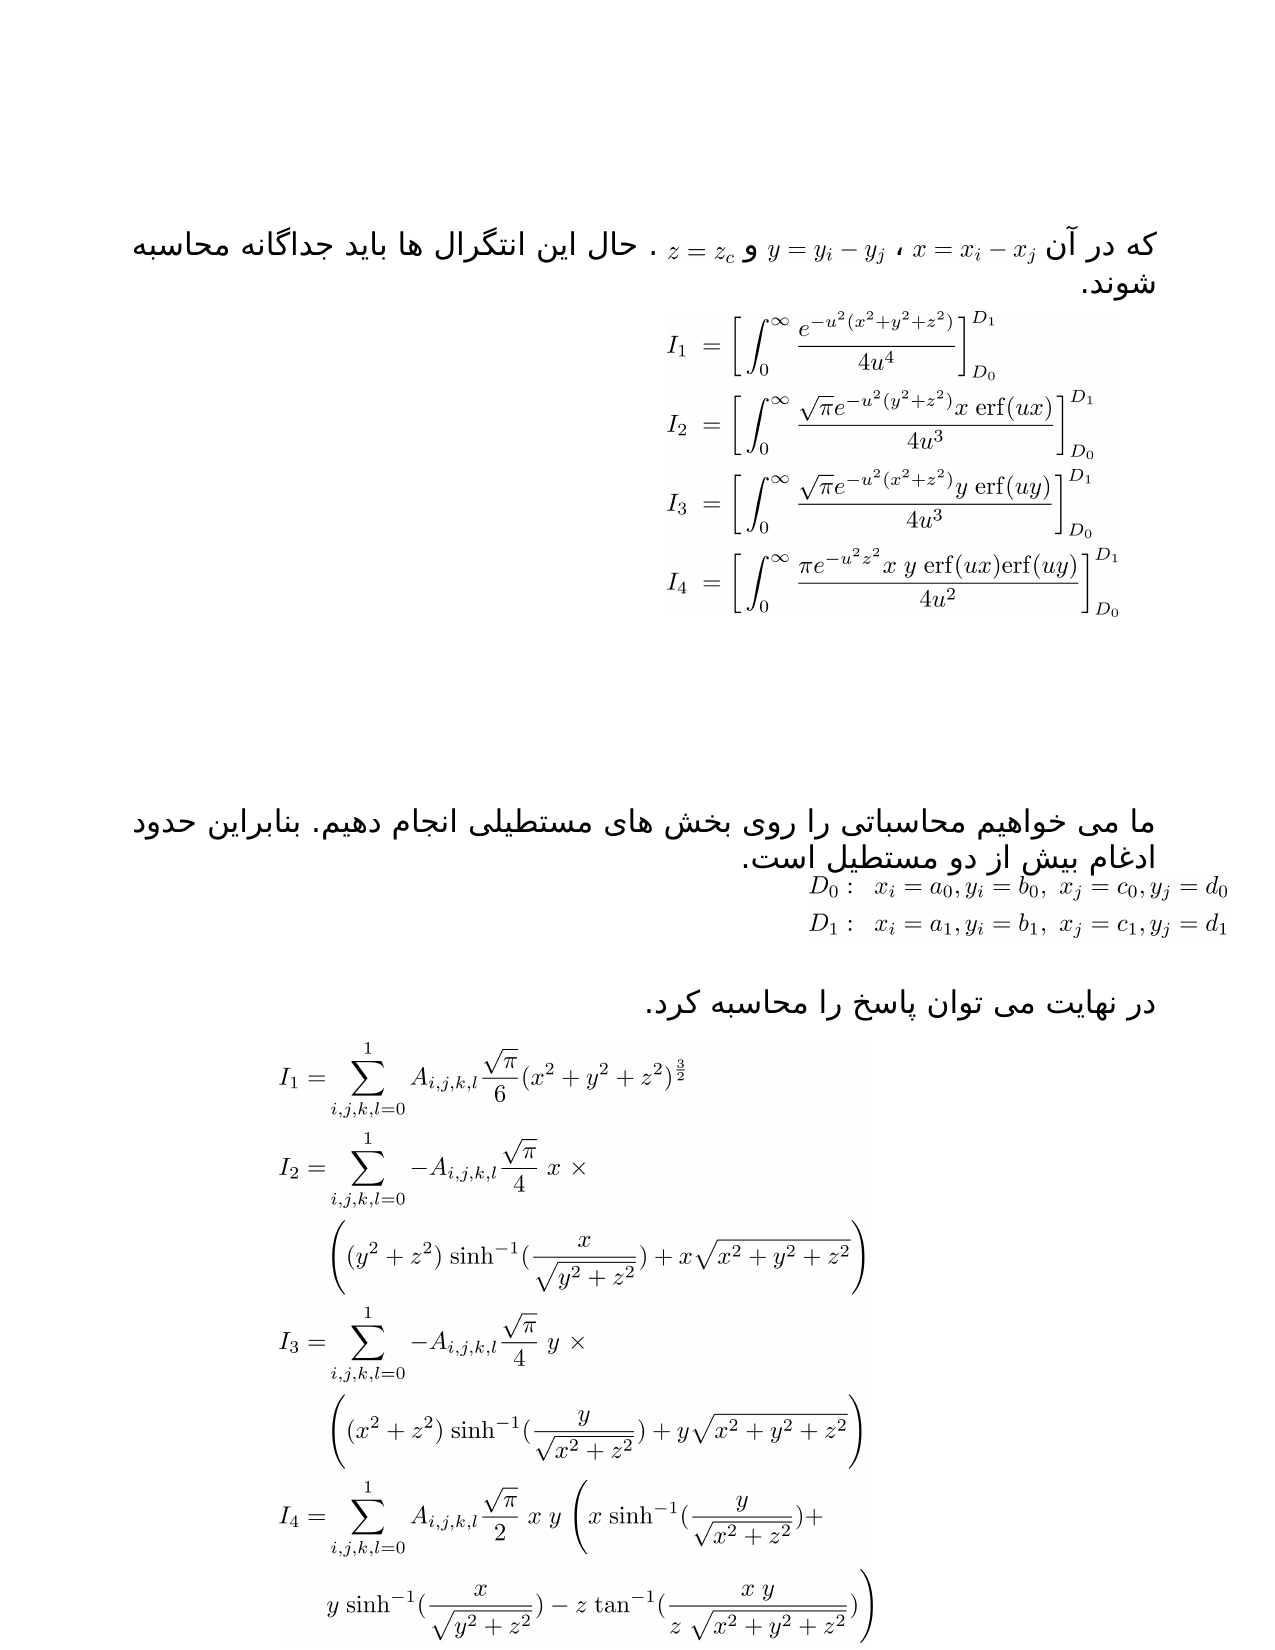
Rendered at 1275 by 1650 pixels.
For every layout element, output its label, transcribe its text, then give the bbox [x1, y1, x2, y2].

picture [668, 247, 734, 263]
text ما می خواهیم محاسباتی را روی بخش های مستطیلی انجام دهیم. بنابراین حدود ادغام بیش از دو مستطیل است. [118, 803, 1157, 876]
text که در آن ، و . حال این انتگرال ها باید جداگانه محاسبه شوند. [118, 226, 1157, 300]
text در نهایت می توان پاسخ را محاسبه کرد. [118, 984, 1157, 1020]
picture [913, 245, 1035, 264]
picture [667, 311, 1118, 617]
picture [768, 245, 884, 264]
picture [279, 1042, 873, 1643]
picture [809, 876, 1227, 938]
